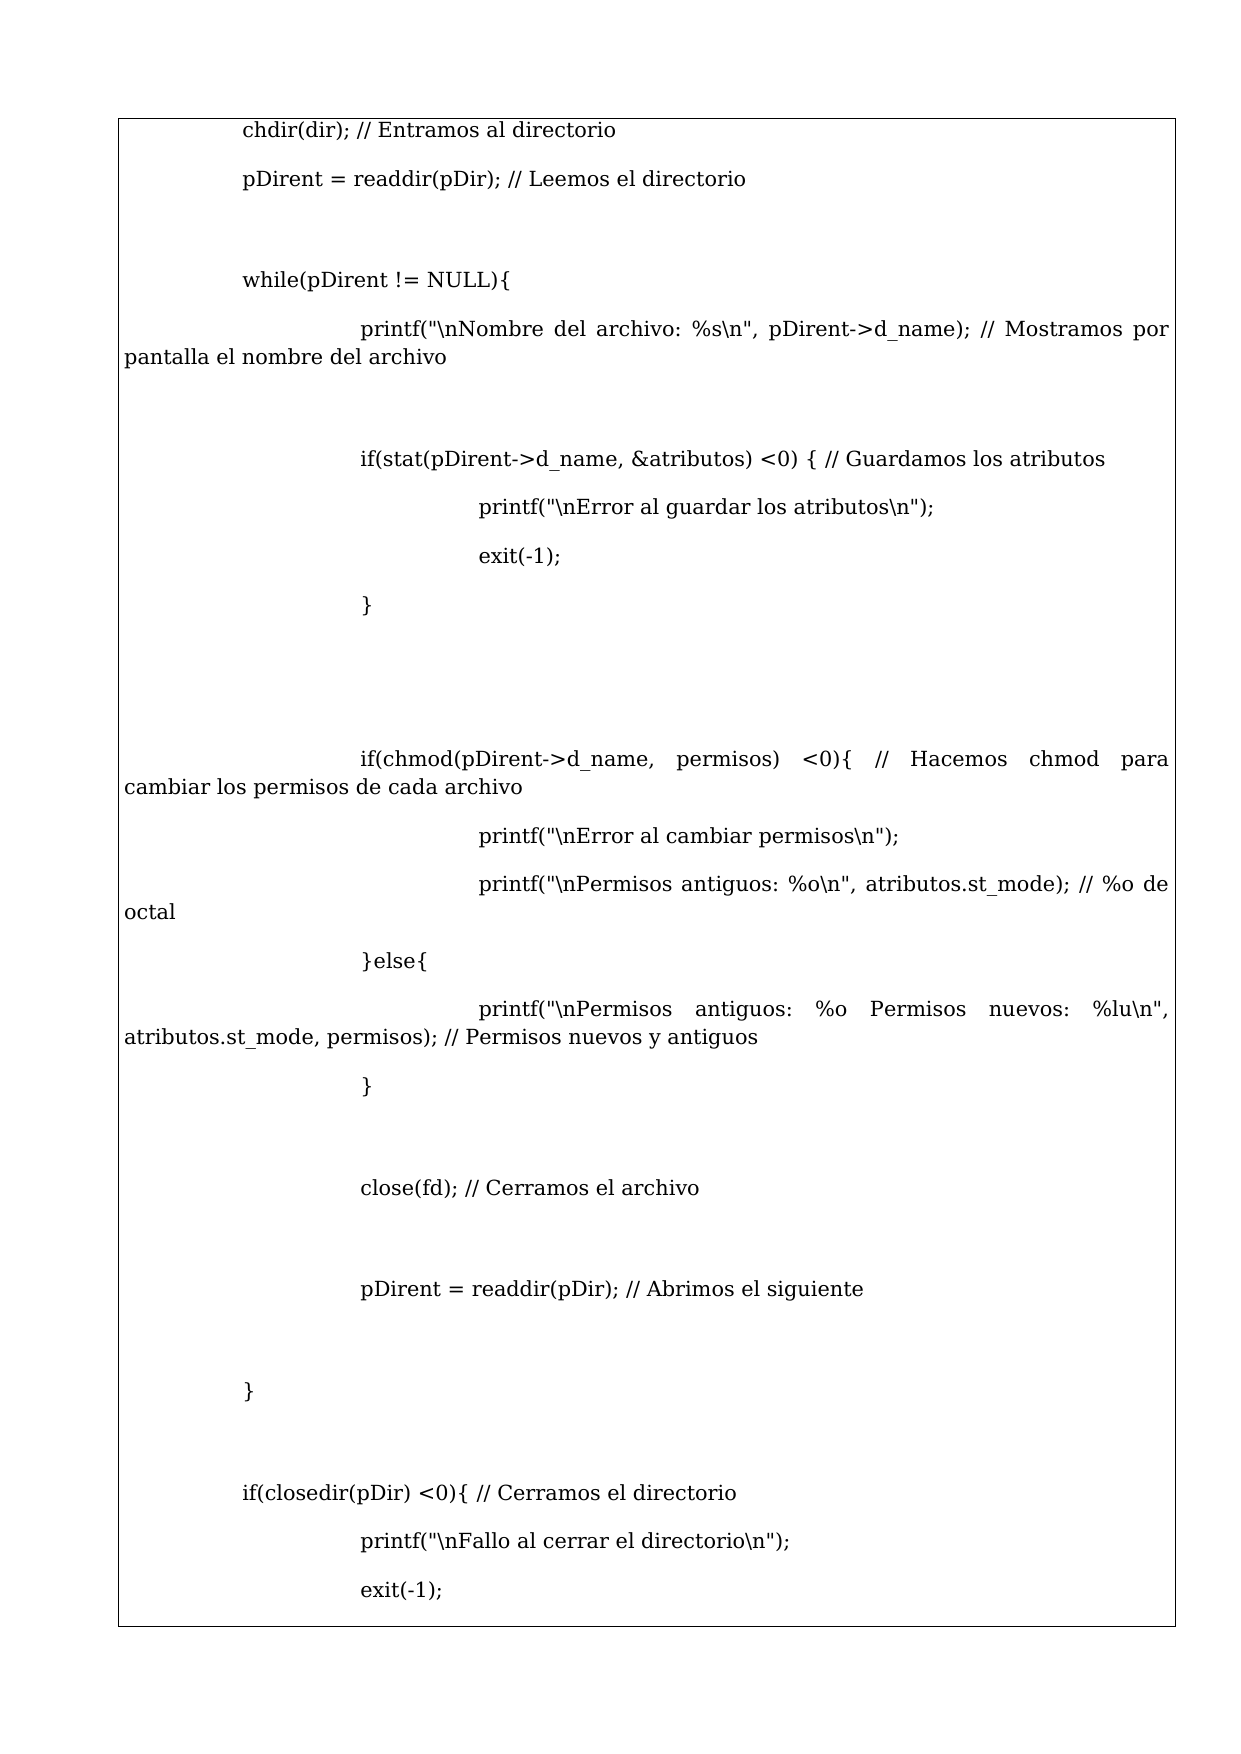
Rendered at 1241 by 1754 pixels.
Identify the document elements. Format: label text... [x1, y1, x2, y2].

table_header chdir(dir); // Entramos al directorio pDirent = readdir(pDir); // Leemos el directorio while(pDirent != NULL){ printf("\nNombre del archivo: %s\n", pDirent->d_name); // Mostramos por pantalla el nombre del archivo if(stat(pDirent->d_name, &atributos) <0) { // Guardamos los atributos printf("\nError al guardar los atributos\n"); exit(-1); } if(chmod(pDirent->d_name, permisos) <0){ // Hacemos chmod para cambiar los permisos de cada archivo printf("\nError al cambiar permisos\n"); printf("\nPermisos antiguos: %o\n", atributos.st_mode); // %o de octal }else{ printf("\nPermisos antiguos: %o Permisos nuevos: %lu\n", atributos.st_mode, permisos); // Permisos nuevos y antiguos } close(fd); // Cerramos el archivo pDirent = readdir(pDir); // Abrimos el siguiente } if(closedir(pDir) <0){ // Cerramos el directorio printf("\nFallo al cerrar el directorio\n"); exit(-1); [119, 119, 1175, 1626]
